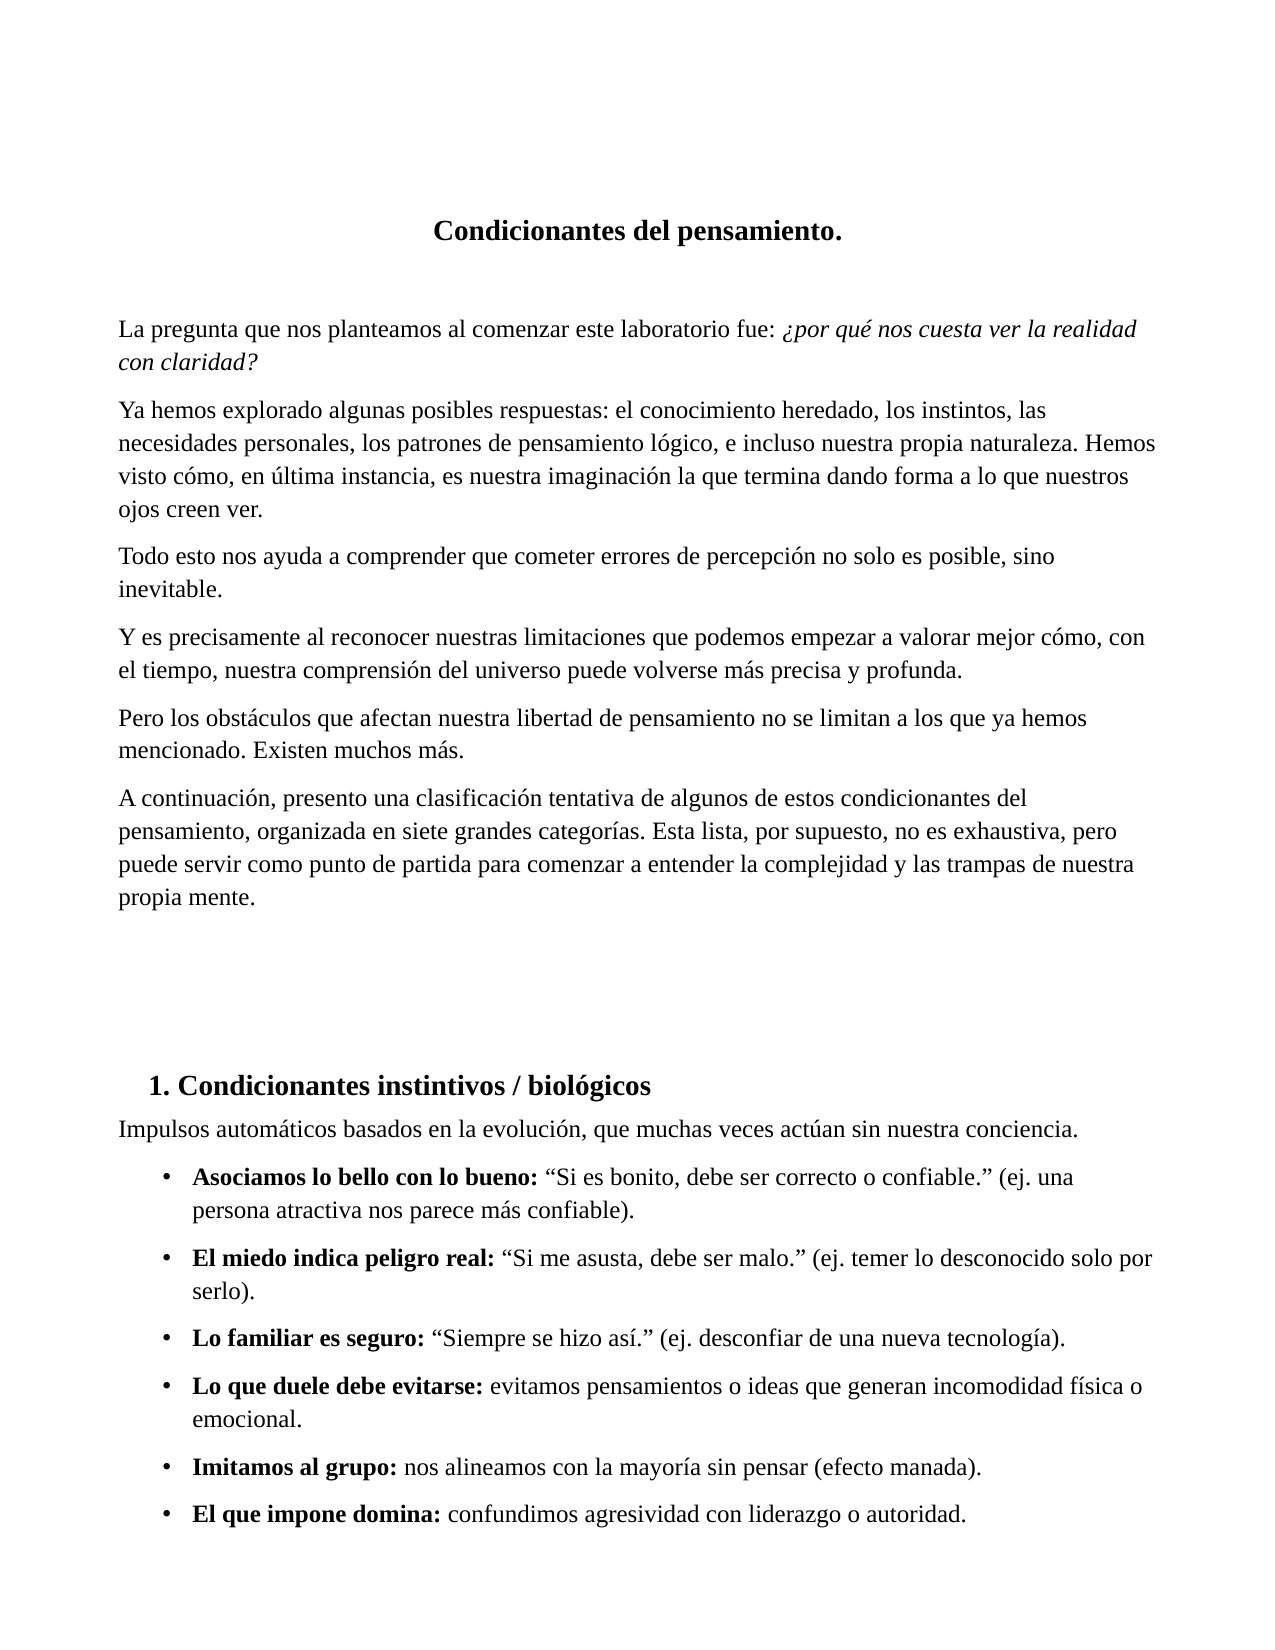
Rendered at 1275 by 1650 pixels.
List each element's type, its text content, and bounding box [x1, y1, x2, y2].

text Pero los obstáculos que afectan nuestra libertad de pensamiento no se limitan a los que ya hemos mencionado. Existen muchos más. [118, 703, 1157, 764]
text Y es precisamente al reconocer nuestras limitaciones que podemos empezar a valorar mejor cómo, con el tiempo, nuestra comprensión del universo puede volverse más precisa y profunda. [118, 622, 1157, 684]
subtitle 🔹 1. Condicionantes instintivos / biológicos [118, 1068, 1157, 1102]
text La pregunta que nos planteamos al comenzar este laboratorio fue: ¿por qué nos cuesta ver la realidad con claridad? [118, 314, 1157, 376]
text Ya hemos explorado algunas posibles respuestas: el conocimiento heredado, los instintos, las necesidades personales, los patrones de pensamiento lógico, e incluso nuestra propia naturaleza. Hemos visto cómo, en última instancia, es nuestra imaginación la que termina dando forma a lo que nuestros ojos creen ver. [118, 395, 1157, 522]
text A continuación, presento una clasificación tentativa de algunos de estos condicionantes del pensamiento, organizada en siete grandes categorías. Esta lista, por supuesto, no es exhaustiva, pero puede servir como punto de partida para comenzar a entender la complejidad y las trampas de nuestra propia mente. [118, 783, 1157, 911]
list Lo que duele debe evitarse: evitamos pensamientos o ideas que generan incomodidad física o emocional. [162, 1371, 1157, 1433]
text Condicionantes del pensamiento. [118, 213, 1157, 247]
list Imitamos al grupo: nos alineamos con la mayoría sin pensar (efecto manada). [162, 1452, 1157, 1480]
list Asociamos lo bello con lo bueno: “Si es bonito, debe ser correcto o confiable.” (ej. una persona atractiva nos parece más confiable). [162, 1162, 1157, 1224]
text Impulsos automáticos basados en la evolución, que muchas veces actúan sin nuestra conciencia. [118, 1114, 1157, 1143]
list Lo familiar es seguro: “Siempre se hizo así.” (ej. desconfiar de una nueva tecnología). [162, 1323, 1157, 1352]
list El miedo indica peligro real: “Si me asusta, debe ser malo.” (ej. temer lo desconocido solo por serlo). [162, 1243, 1157, 1304]
text Todo esto nos ayuda a comprender que cometer errores de percepción no solo es posible, sino inevitable. [118, 541, 1157, 603]
list El que impone domina: confundimos agresividad con liderazgo o autoridad. [162, 1499, 1157, 1528]
